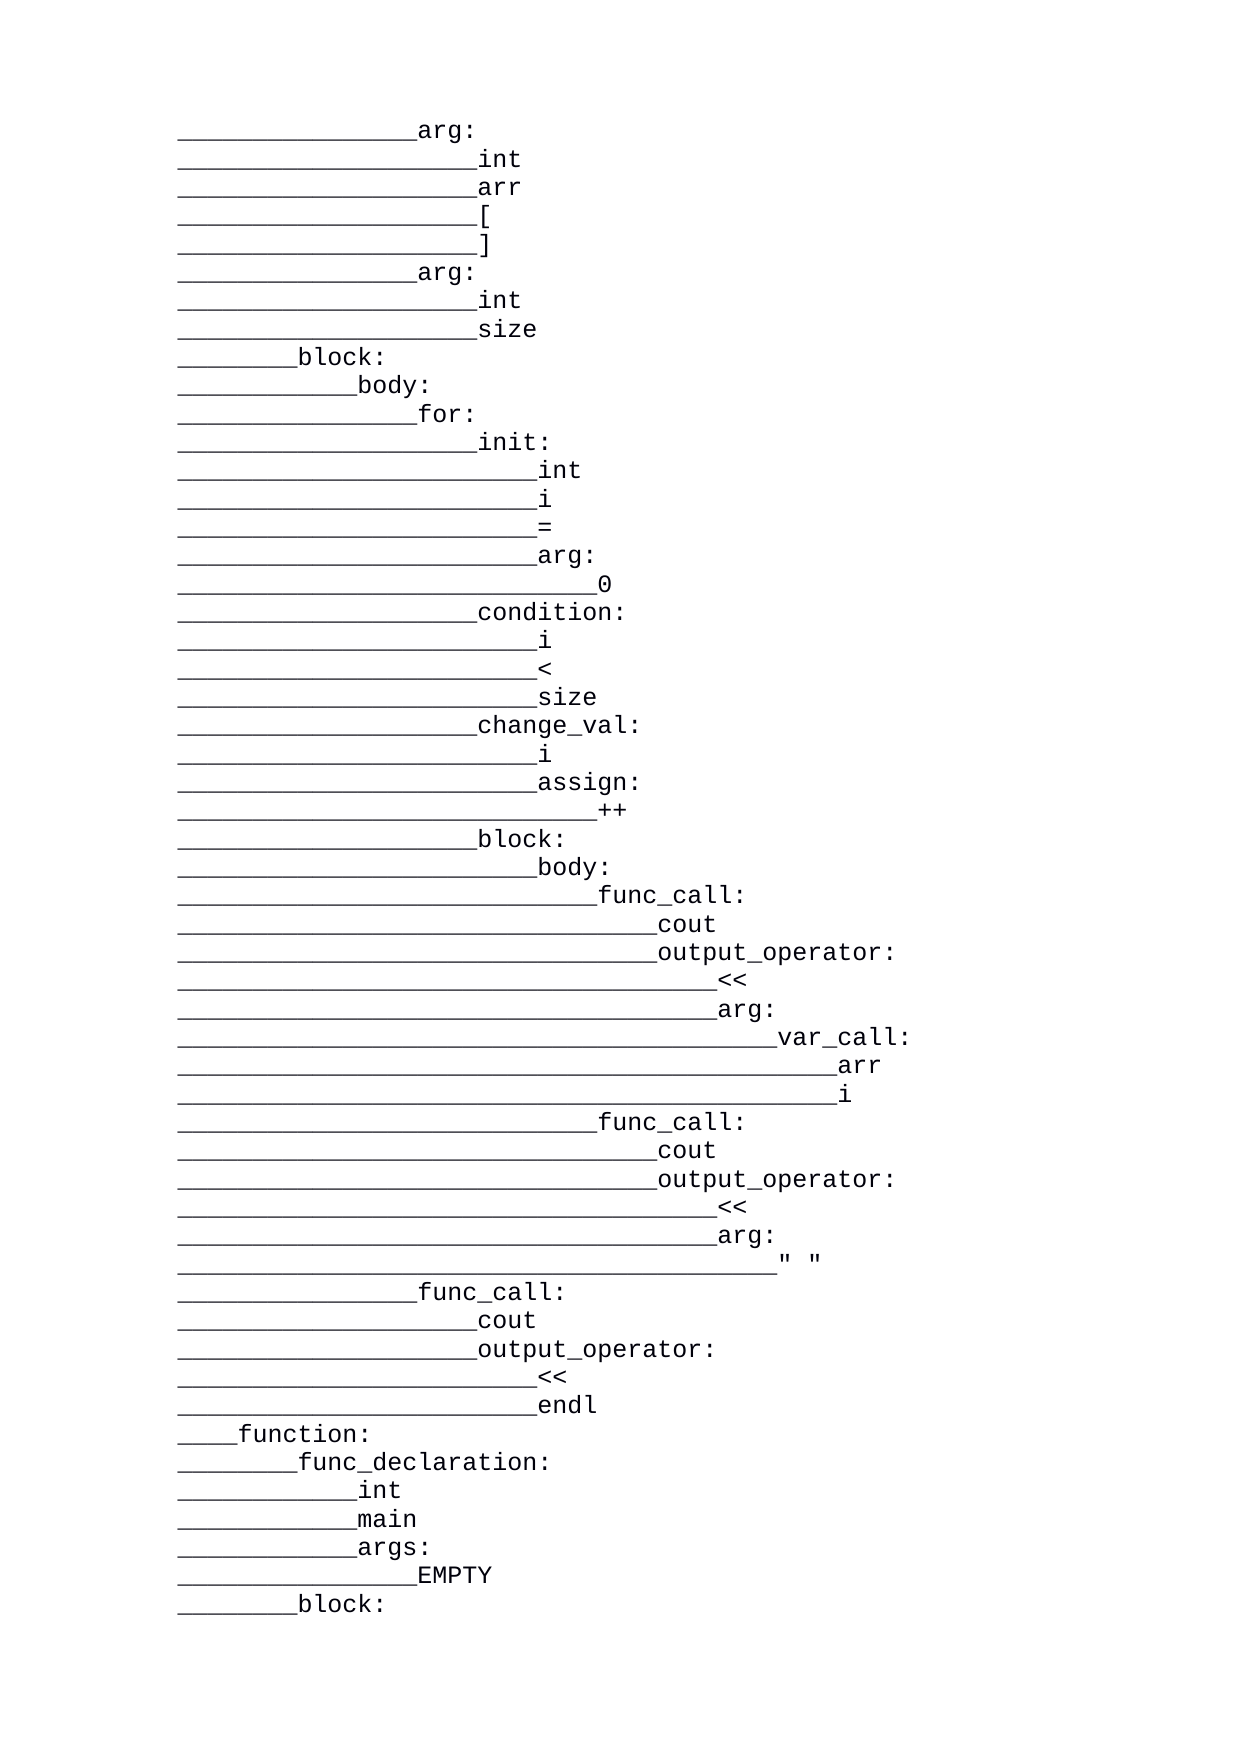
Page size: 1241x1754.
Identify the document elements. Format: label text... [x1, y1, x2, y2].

text ________________________________________var_call: [177, 1025, 1152, 1053]
text ________________________i [177, 741, 1152, 770]
text ____________________cout [177, 1308, 1152, 1336]
text ________________________size [177, 685, 1152, 713]
text ____________________________++ [177, 798, 1152, 826]
text ____________________size [177, 316, 1152, 345]
text ____________________int [177, 146, 1152, 175]
text ____________________________func_call: [177, 1110, 1152, 1138]
text ________________________endl [177, 1393, 1152, 1421]
text ________________________i [177, 486, 1152, 515]
text ____________________condition: [177, 600, 1152, 628]
text ________________________________cout [177, 911, 1152, 940]
text ____________________________________________arr [177, 1053, 1152, 1081]
text ____________________________________arg: [177, 1223, 1152, 1251]
text ____________________________________arg: [177, 996, 1152, 1025]
text ____________________________func_call: [177, 883, 1152, 911]
text ________________func_call: [177, 1280, 1152, 1308]
text ____________________change_val: [177, 713, 1152, 741]
text ________________________<< [177, 1365, 1152, 1393]
text ________________________________output_operator: [177, 1166, 1152, 1195]
text ________________________________________" " [177, 1251, 1152, 1280]
text ____________________arr [177, 175, 1152, 203]
text ________func_declaration: [177, 1450, 1152, 1478]
text ____________________init: [177, 430, 1152, 458]
text ________________________i [177, 628, 1152, 656]
text ________________________arg: [177, 543, 1152, 571]
text ________________________assign: [177, 770, 1152, 798]
text ________________________________cout [177, 1138, 1152, 1166]
text ________________________________output_operator: [177, 940, 1152, 968]
text ________block: [177, 345, 1152, 373]
text ____________________output_operator: [177, 1336, 1152, 1365]
text ____________body: [177, 373, 1152, 401]
text ____________________[ [177, 203, 1152, 231]
text ________block: [177, 1591, 1152, 1620]
text ____________args: [177, 1535, 1152, 1563]
text ________________arg: [177, 260, 1152, 288]
text ____________________________________<< [177, 1195, 1152, 1223]
text ____________________block: [177, 826, 1152, 855]
text ____________________int [177, 288, 1152, 316]
text ____________________________0 [177, 571, 1152, 600]
text ____________int [177, 1478, 1152, 1506]
text ____________________________________________i [177, 1081, 1152, 1110]
text ____________________________________<< [177, 968, 1152, 996]
text ________________arg: [177, 118, 1152, 146]
text ________________for: [177, 401, 1152, 430]
text ________________________int [177, 458, 1152, 486]
text ________________EMPTY [177, 1563, 1152, 1591]
text ____________main [177, 1506, 1152, 1535]
text ________________________body: [177, 855, 1152, 883]
text ________________________= [177, 515, 1152, 543]
text ____________________] [177, 231, 1152, 260]
text ____function: [177, 1421, 1152, 1450]
text ________________________< [177, 656, 1152, 685]
